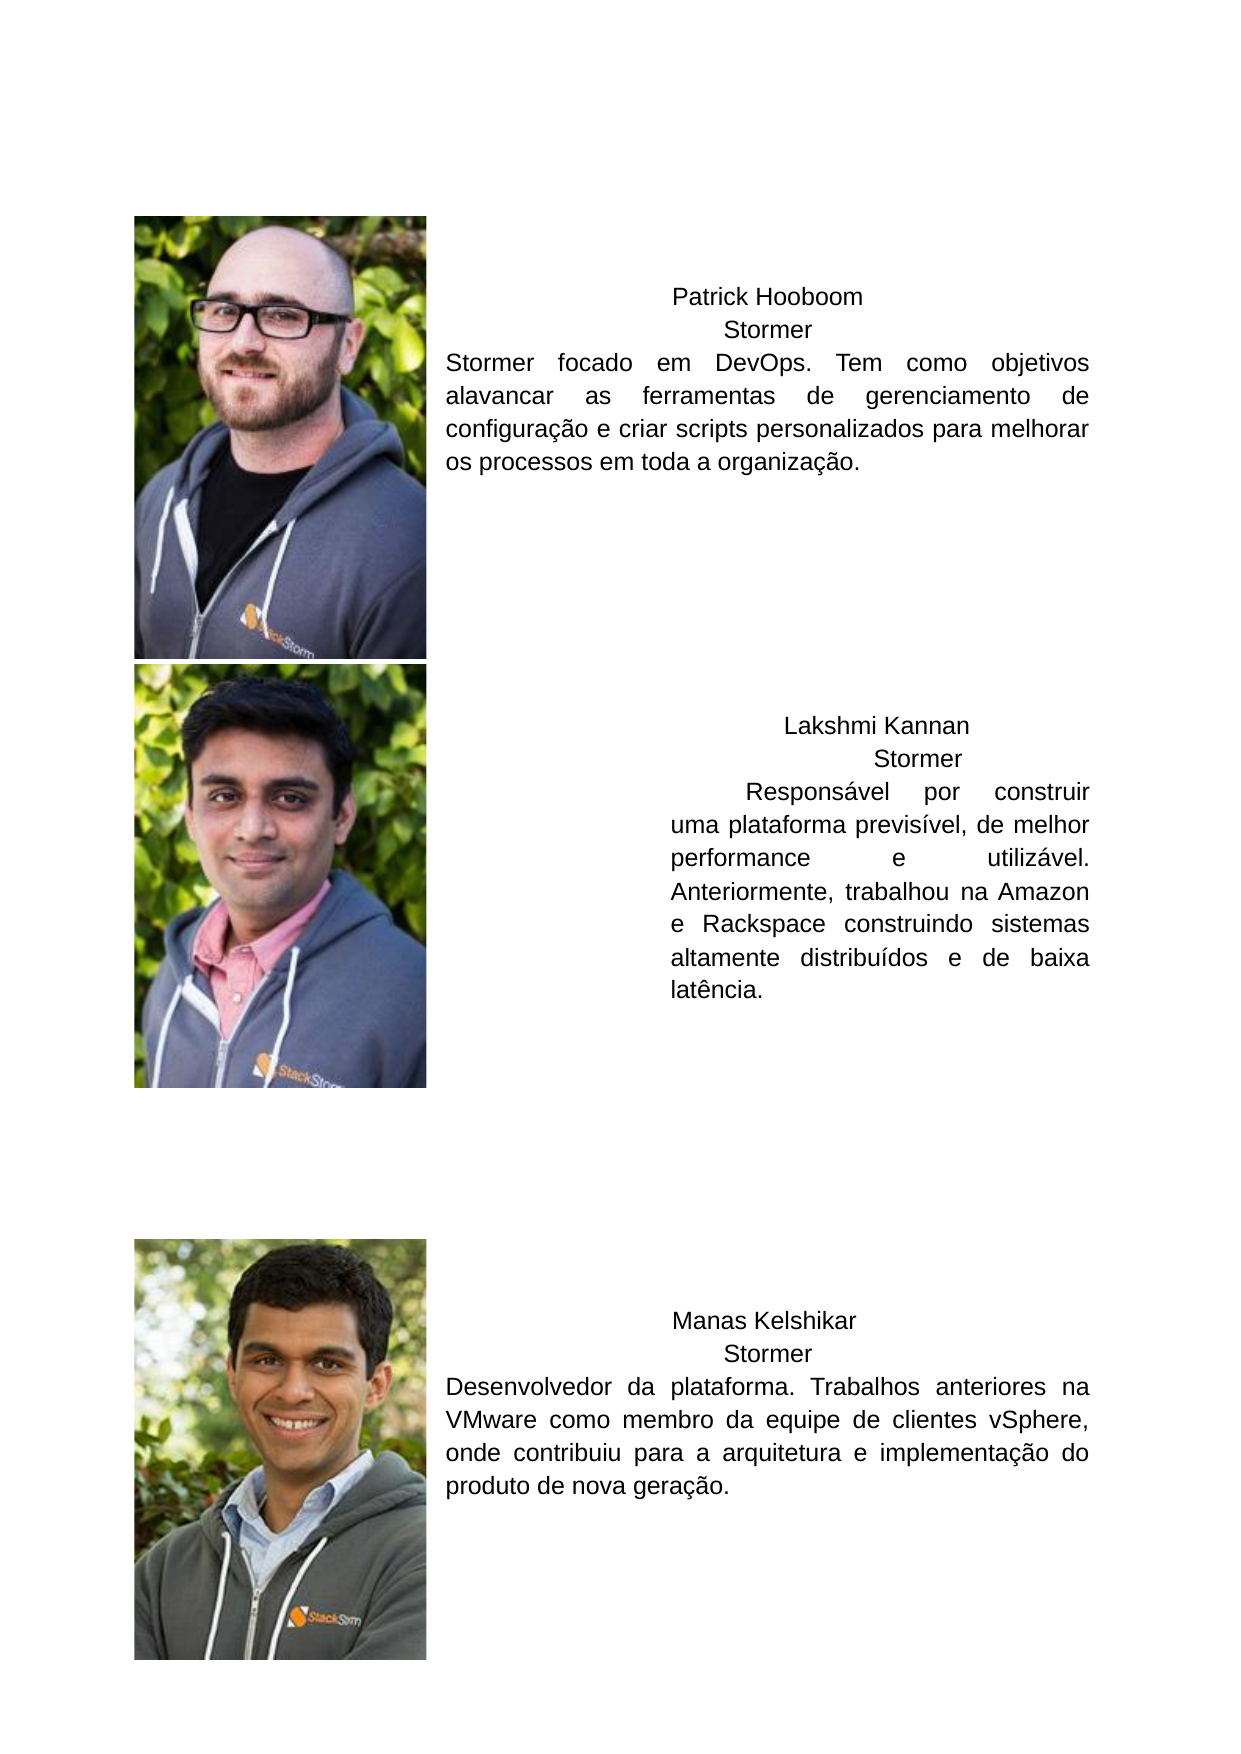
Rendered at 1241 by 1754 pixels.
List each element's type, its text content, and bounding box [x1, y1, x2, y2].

text Stormer [427, 315, 1090, 344]
picture [134, 216, 427, 659]
text Stormer [427, 1339, 1090, 1367]
text Lakshmi Kannan [427, 711, 1090, 740]
picture [134, 1239, 427, 1660]
text Patrick Hooboom [427, 282, 1090, 311]
text Responsável por construir uma plataforma previsível, de melhor performance e utilizável. Anteriormente, trabalhou na Amazon e Rackspace construindo sistemas altamente distribuídos e de baixa latência. [427, 777, 1090, 1004]
text Manas Kelshikar [427, 1306, 1090, 1334]
text Stormer focado em DevOps. Tem como objetivos alavancar as ferramentas de gerenciamento de configuração e criar scripts personalizados para melhorar os processos em toda a organização. [427, 348, 1090, 476]
text Stormer [427, 744, 1090, 773]
text Desenvolvedor da plataforma. Trabalhos anteriores na VMware como membro da equipe de clientes vSphere, onde contribuiu para a arquitetura e implementação do produto de nova geração. [427, 1372, 1090, 1499]
picture [134, 664, 427, 1088]
